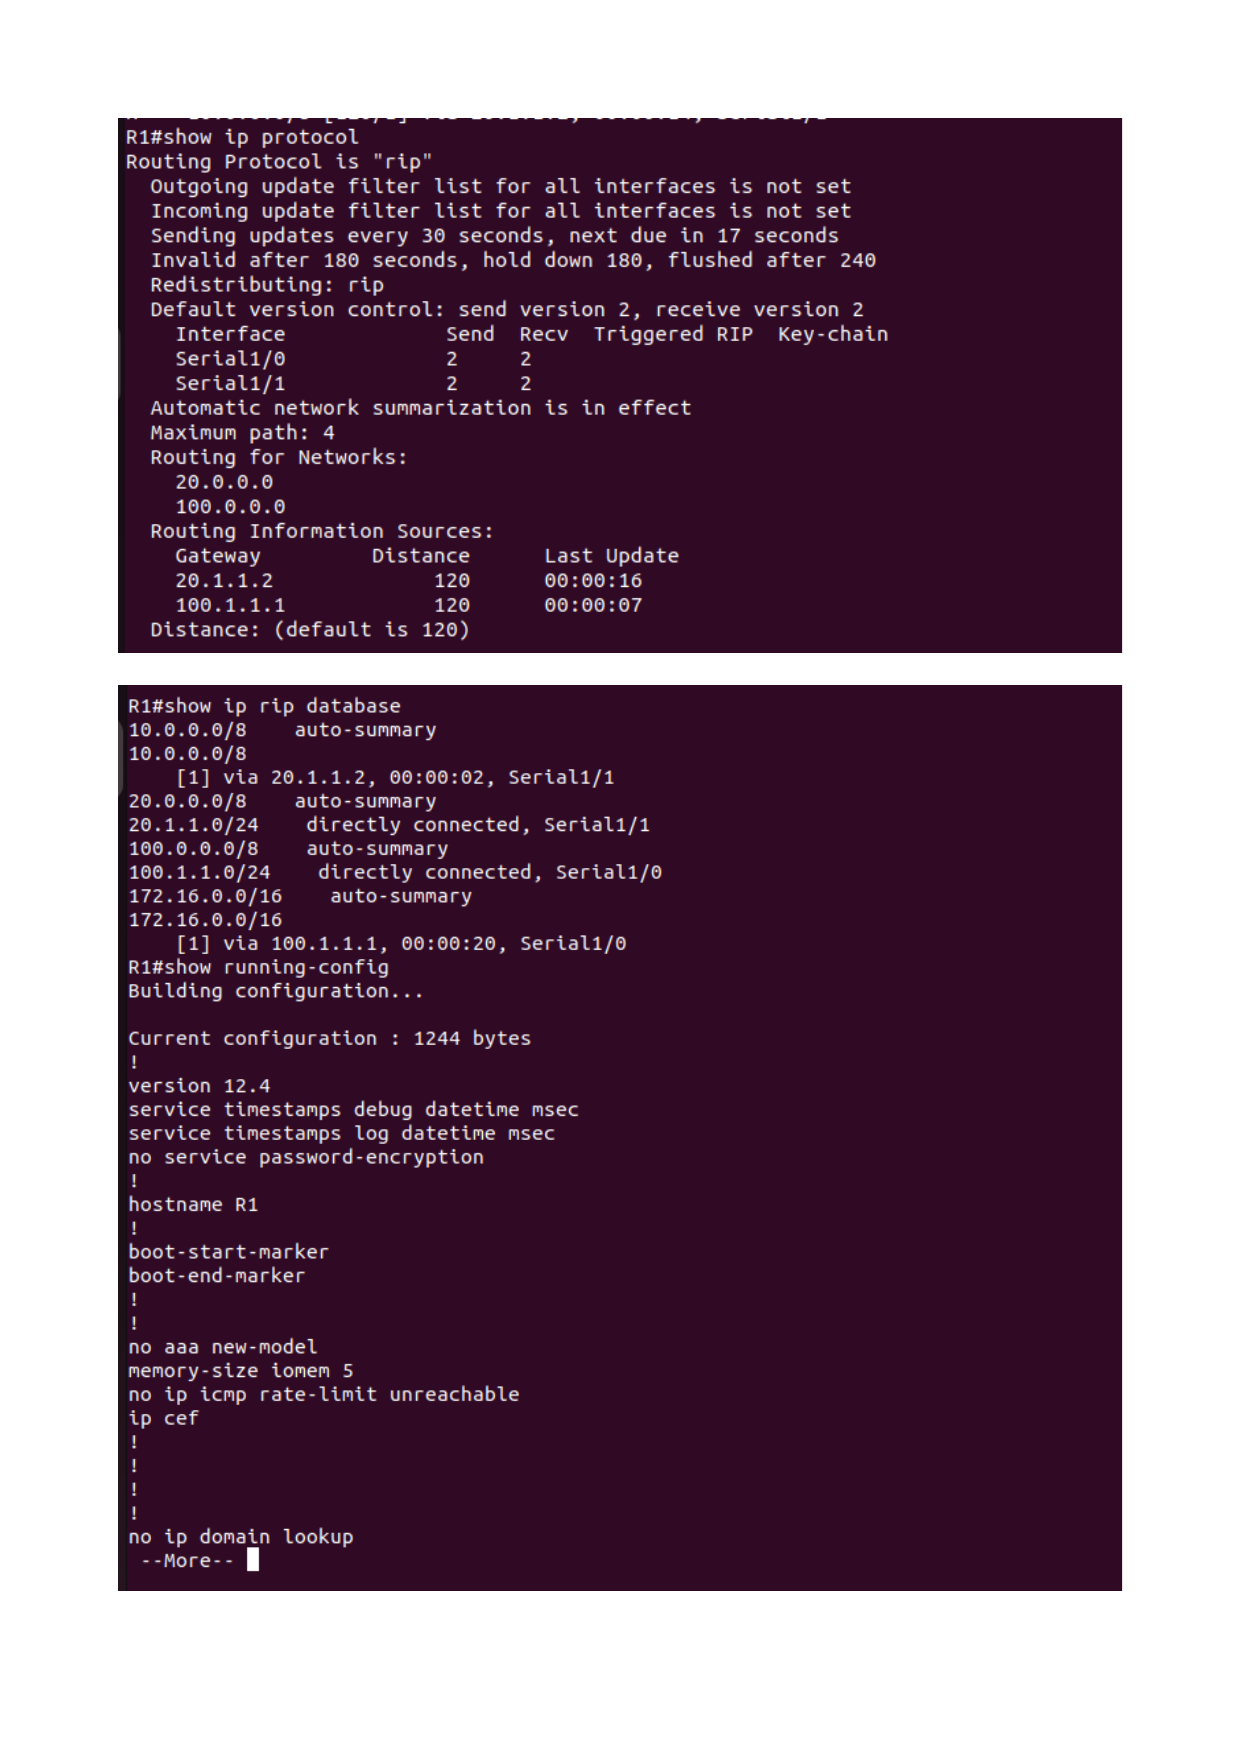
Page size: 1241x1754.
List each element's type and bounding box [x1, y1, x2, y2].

picture [118, 685, 1123, 1591]
picture [118, 118, 1123, 653]
